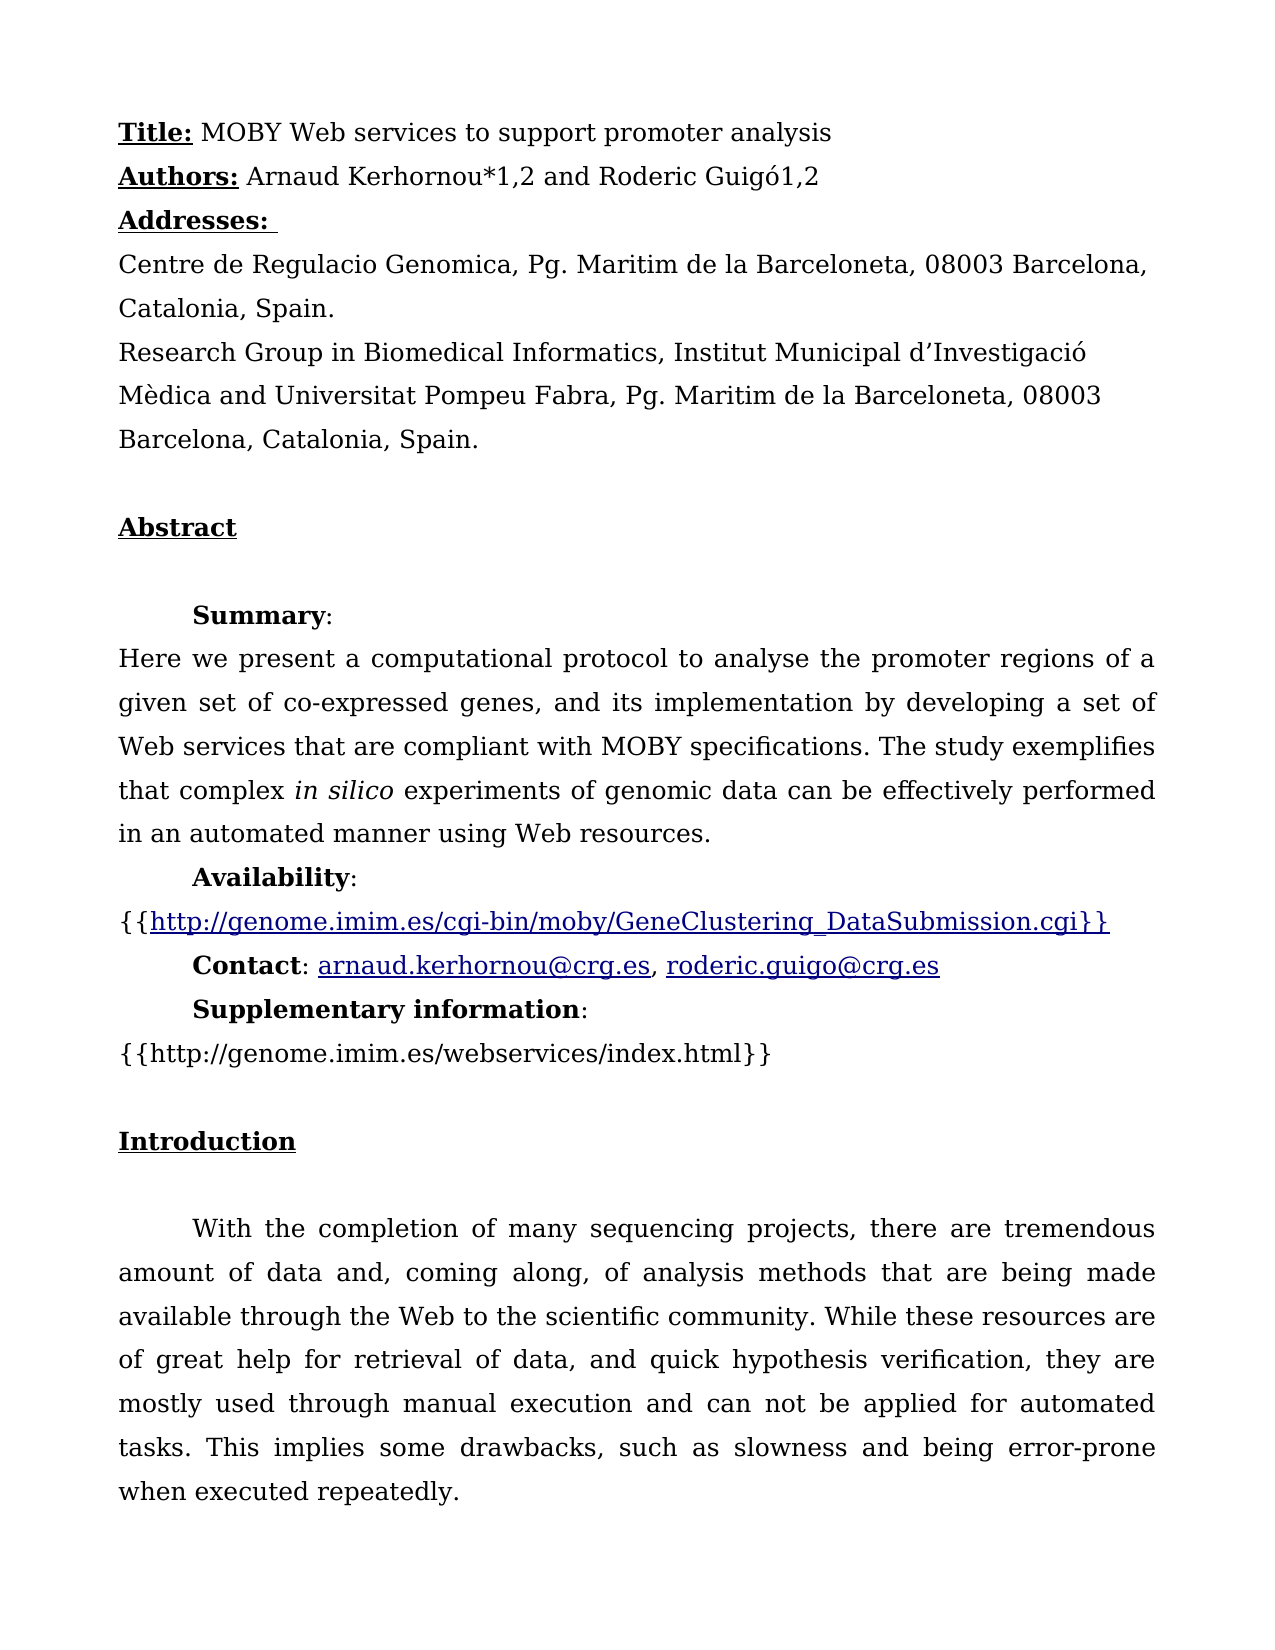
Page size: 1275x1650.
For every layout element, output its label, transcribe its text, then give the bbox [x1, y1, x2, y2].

text Research Group in Biomedical Informatics, Institut Municipal d’Investigació Mèdica and Universitat Pompeu Fabra, Pg. Maritim de la Barceloneta, 08003 Barcelona, Catalonia, Spain. [118, 338, 1157, 454]
text Introduction [118, 1127, 1157, 1156]
text Title: MOBY Web services to support promoter analysis [118, 118, 1157, 147]
text Summary: [118, 601, 1157, 630]
text Authors: Arnaud Kerhornou*1,2 and Roderic Guigó1,2 [118, 162, 1157, 192]
text With the completion of many sequencing projects, there are tremendous amount of data and, coming along, of analysis methods that are being made available through the Web to the scientific community. While these resources are of great help for retrieval of data, and quick hypothesis verification, they are mostly used through manual execution and can not be applied for automated tasks. This implies some drawbacks, such as slowness and being error-prone when executed repeatedly. [118, 1214, 1157, 1506]
text Here we present a computational protocol to analyse the promoter regions of a given set of co-expressed genes, and its implementation by developing a set of Web services that are compliant with MOBY specifications. The study exemplifies that complex in silico experiments of genomic data can be effectively performed in an automated manner using Web resources. [118, 645, 1157, 849]
text Availability: {{http://genome.imim.es/cgi-bin/moby/GeneClustering_DataSubmission.cgi}} [118, 863, 1157, 937]
text Addresses: [118, 206, 1157, 236]
text Contact: arnaud.kerhornou@crg.es, roderic.guigo@crg.es [118, 951, 1157, 981]
text Supplementary information: {{http://genome.imim.es/webservices/index.html}} [118, 995, 1157, 1068]
text Centre de Regulacio Genomica, Pg. Maritim de la Barceloneta, 08003 Barcelona, Catalonia, Spain. [118, 250, 1157, 323]
text Abstract [118, 513, 1157, 542]
